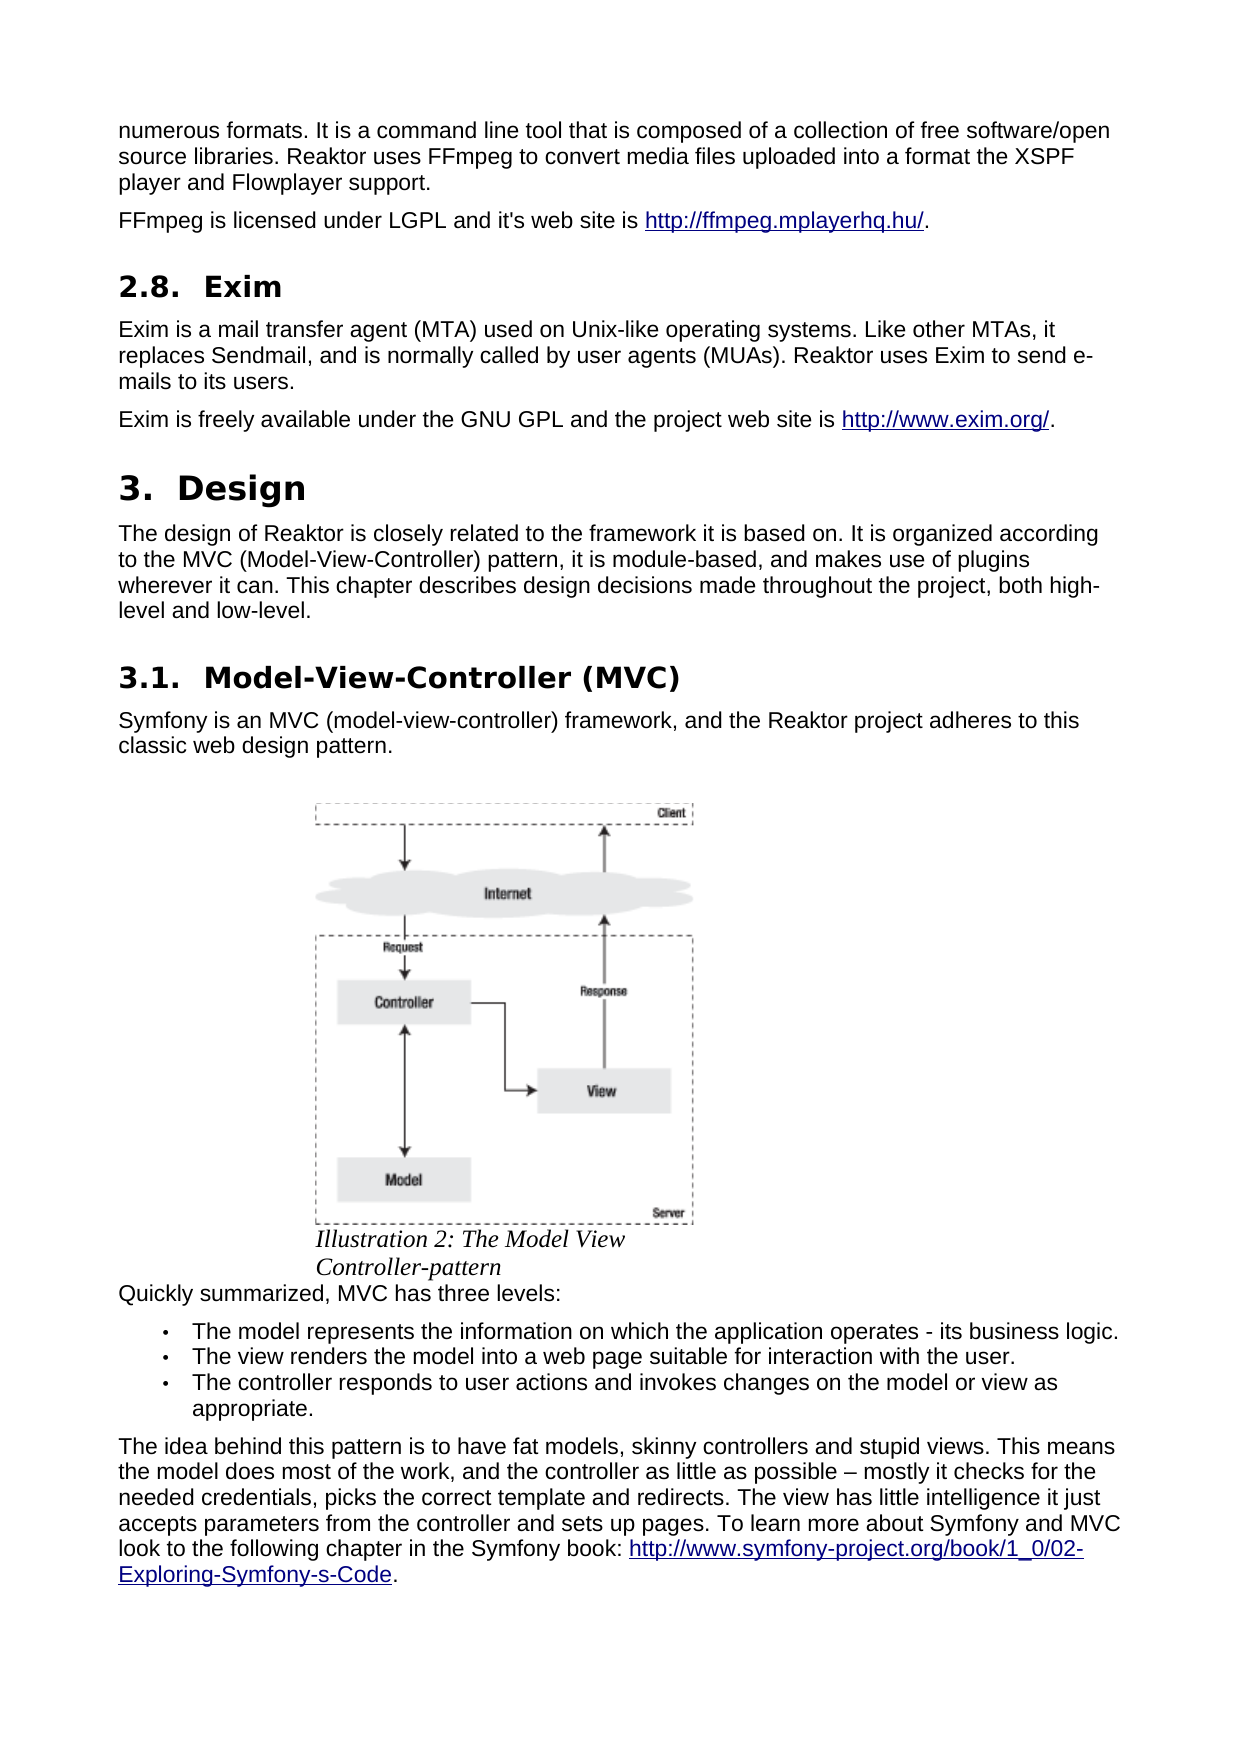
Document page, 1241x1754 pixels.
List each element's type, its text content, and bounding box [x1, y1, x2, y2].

subtitle Model-View-Controller (MVC) [118, 661, 1122, 695]
text The idea behind this pattern is to have fat models, skinny controllers and stupid views. This means the model does most of the work, and the controller as little as possible – mostly it checks for the needed credentials, picks the correct template and redirects. The view has little intelligence it just accepts parameters from the controller and sets up pages. To learn more about Symfony and MVC look to the following chapter in the Symfony book: http://www.symfony-project.org/book/1_0/02-Exploring-Symfony-s-Code. [118, 1433, 1122, 1587]
list The controller responds to user actions and invokes changes on the model or view as appropriate. [162, 1370, 1122, 1421]
list The model represents the information on which the application operates - its business logic. [162, 1318, 1122, 1344]
text Exim is freely available under the GNU GPL and the project web site is http://www.exim.org/. [118, 406, 1122, 432]
text Symfony is an MVC (model-view-controller) framework, and the Reaktor project adheres to this classic web design pattern. [118, 708, 1122, 759]
text numerous formats. It is a command line tool that is composed of a collection of free software/open source libraries. Reaktor uses FFmpeg to convert media files uploaded into a format the XSPF player and Flowplayer support. [118, 118, 1122, 195]
text Exim is a mail transfer agent (MTA) used on Unix-like operating systems. Like other MTAs, it replaces Sendmail, and is normally called by user agents (MUAs). Reaktor uses Exim to send e-mails to its users. [118, 317, 1122, 394]
text The design of Reaktor is closely related to the framework it is based on. It is organized according to the MVC (Model-View-Controller) pattern, it is module-based, and makes use of plugins wherever it can. This chapter describes design decisions made throughout the project, both high-level and low-level. [118, 521, 1122, 624]
subtitle Design [118, 469, 1122, 509]
picture [315, 803, 694, 1225]
text FFmpeg is licensed under LGPL and it's web site is http://ffmpeg.mplayerhq.hu/. [118, 207, 1122, 233]
text Quickly summarized, MVC has three levels: [118, 809, 1122, 1306]
subtitle Exim [118, 271, 1122, 304]
list The view renders the model into a web page suitable for interaction with the user. [162, 1344, 1122, 1370]
text Illustration 2: The Model View Controller-pattern [315, 1225, 693, 1280]
